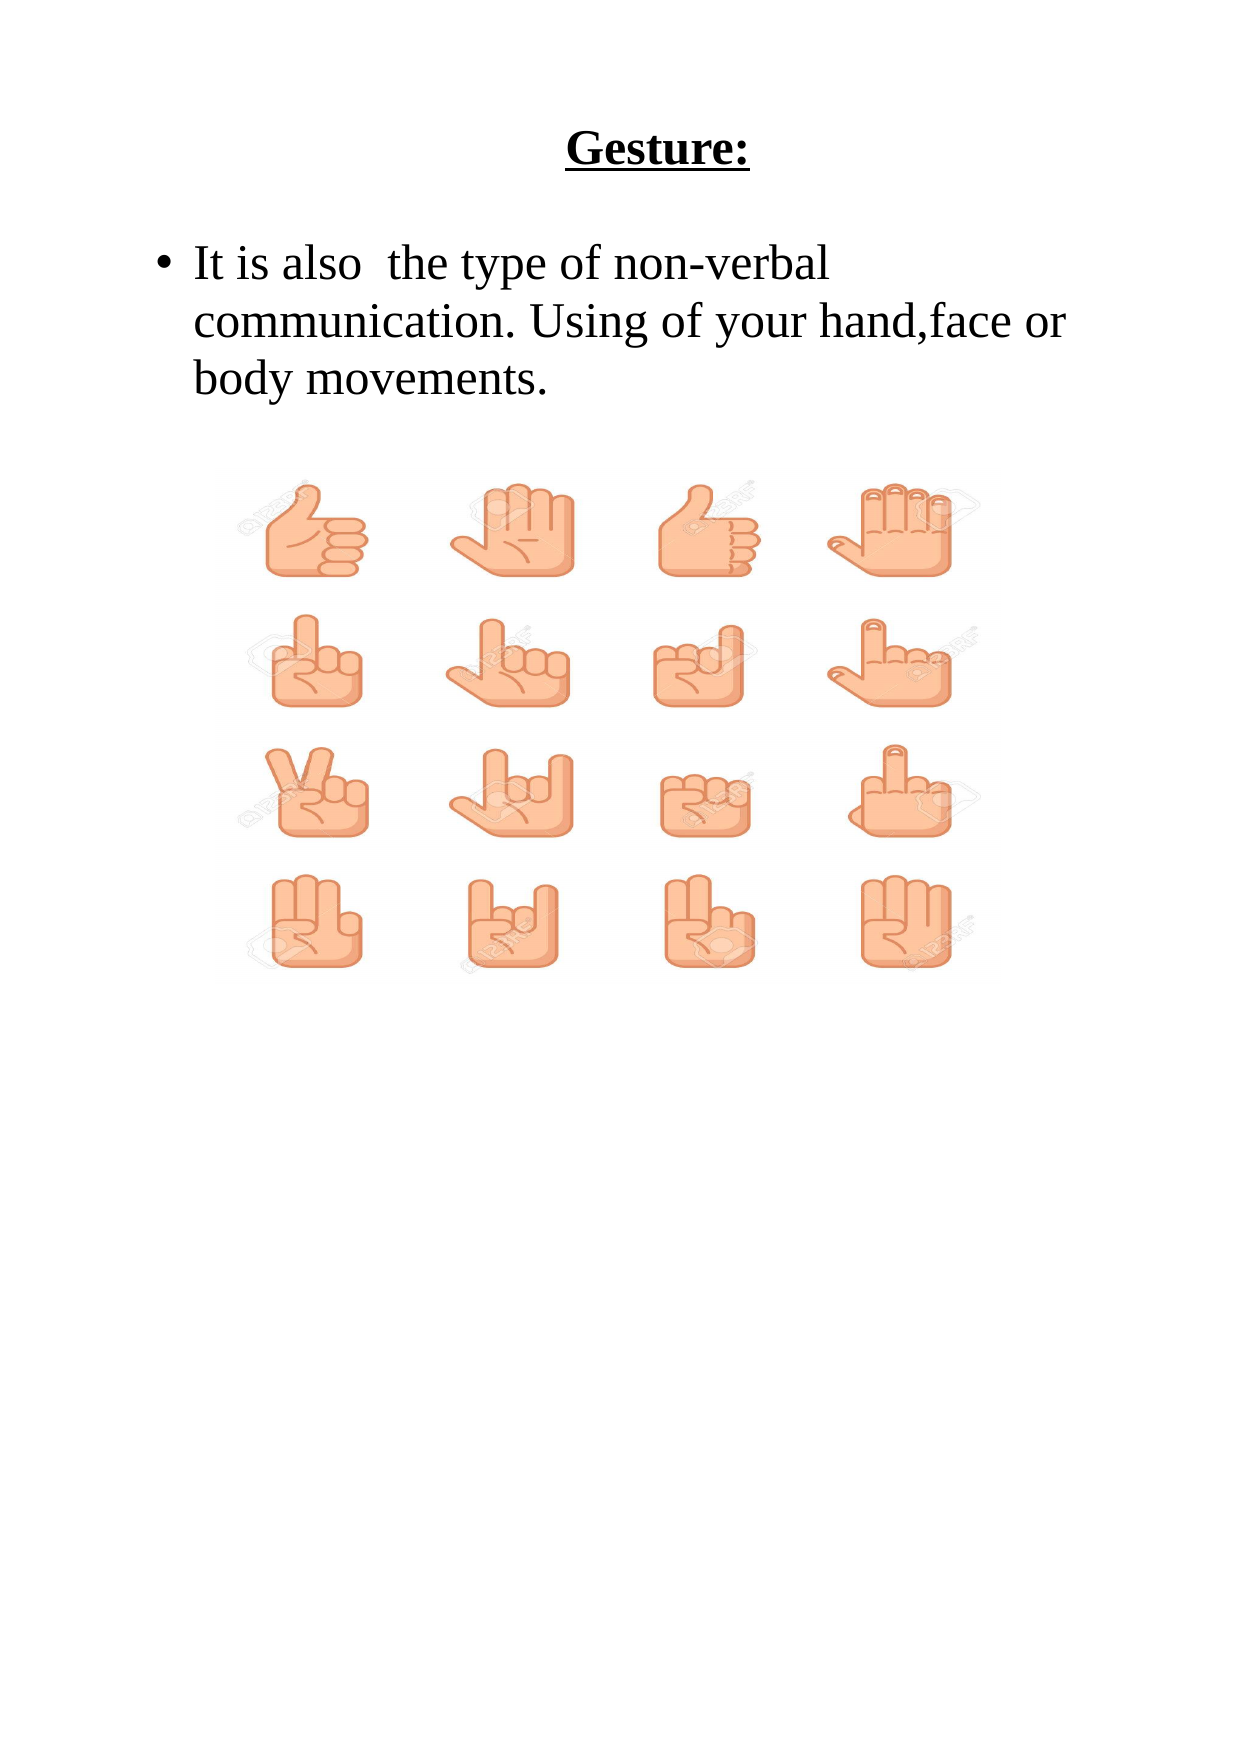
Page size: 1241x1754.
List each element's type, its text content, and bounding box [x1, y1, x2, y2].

picture [214, 467, 1002, 984]
list Gesture: [156, 118, 1122, 176]
list It is also the type of non-verbal communication. Using of your hand,face or body movements. [156, 233, 1122, 406]
